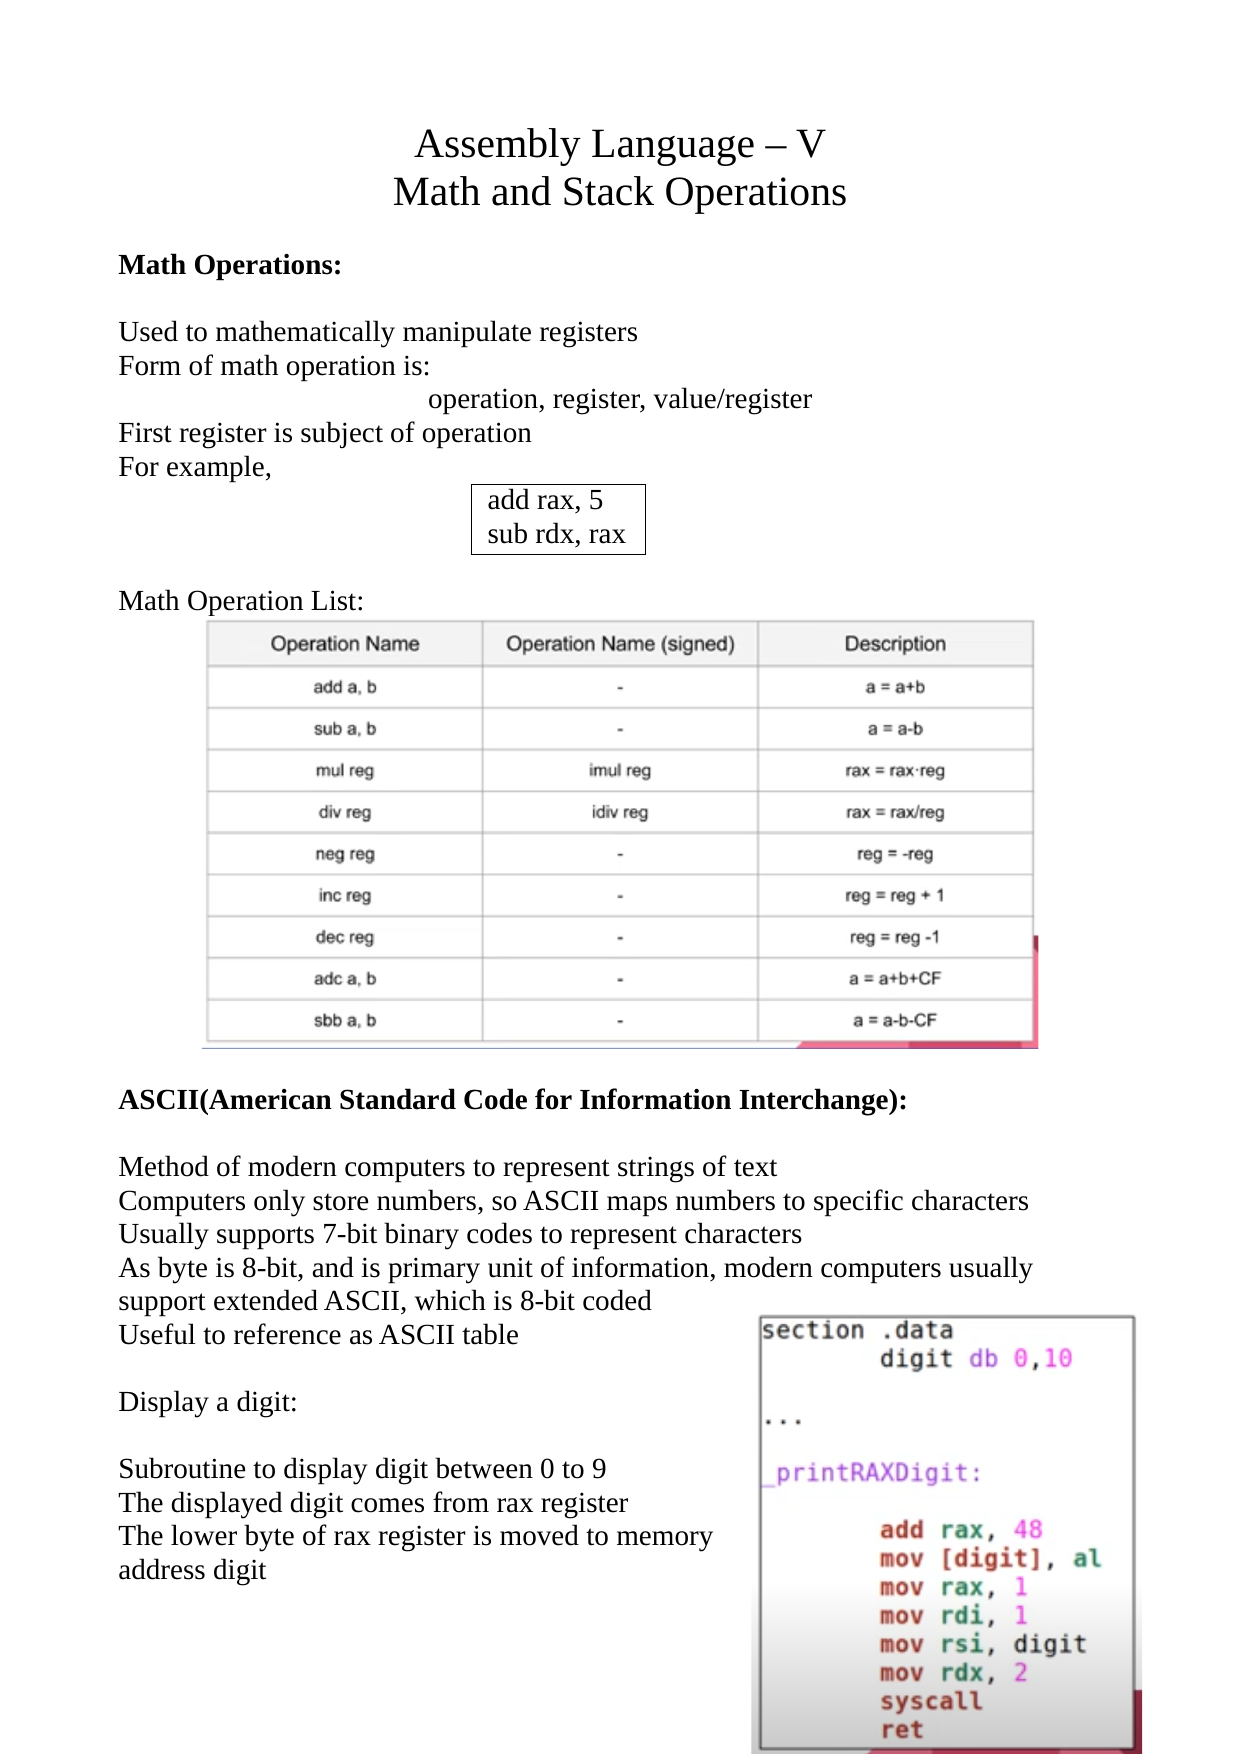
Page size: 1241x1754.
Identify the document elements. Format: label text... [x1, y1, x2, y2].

text sub rdx, rax [646, 516, 1122, 549]
text Subroutine to display digit between 0 to 9 [118, 1451, 751, 1485]
text The lower byte of rax register is moved to memory address digit [118, 1518, 751, 1585]
text operation, register, value/register [118, 382, 1122, 415]
text Computers only store numbers, so ASCII maps numbers to specific characters [118, 1183, 1122, 1216]
text Usually supports 7-bit binary codes to represent characters [118, 1216, 1122, 1250]
text Useful to reference as ASCII table [118, 1317, 751, 1351]
text Math Operations: [118, 247, 1122, 281]
picture [201, 616, 1039, 1049]
text Display a digit: [118, 1384, 751, 1418]
text Used to mathematically manipulate registers [118, 314, 1122, 348]
picture [751, 1306, 1143, 1754]
text add rax, 5 [118, 482, 1122, 516]
text Math and Stack Operations [118, 166, 1122, 214]
text Method of modern computers to represent strings of text [118, 1149, 1122, 1183]
text Math Operation List: [118, 583, 1122, 616]
text As byte is 8-bit, and is primary unit of information, modern computers usually support extended ASCII, which is 8-bit coded [118, 1250, 1122, 1317]
text For example, [118, 449, 1122, 482]
text Form of math operation is: [118, 348, 1122, 382]
text ASCII(American Standard Code for Information Interchange): [118, 1082, 1122, 1116]
text The displayed digit comes from rax register [118, 1485, 751, 1518]
text First register is subject of operation [118, 415, 1122, 449]
text sub rdx, rax [118, 516, 471, 549]
text Assembly Language – V [118, 118, 1122, 166]
